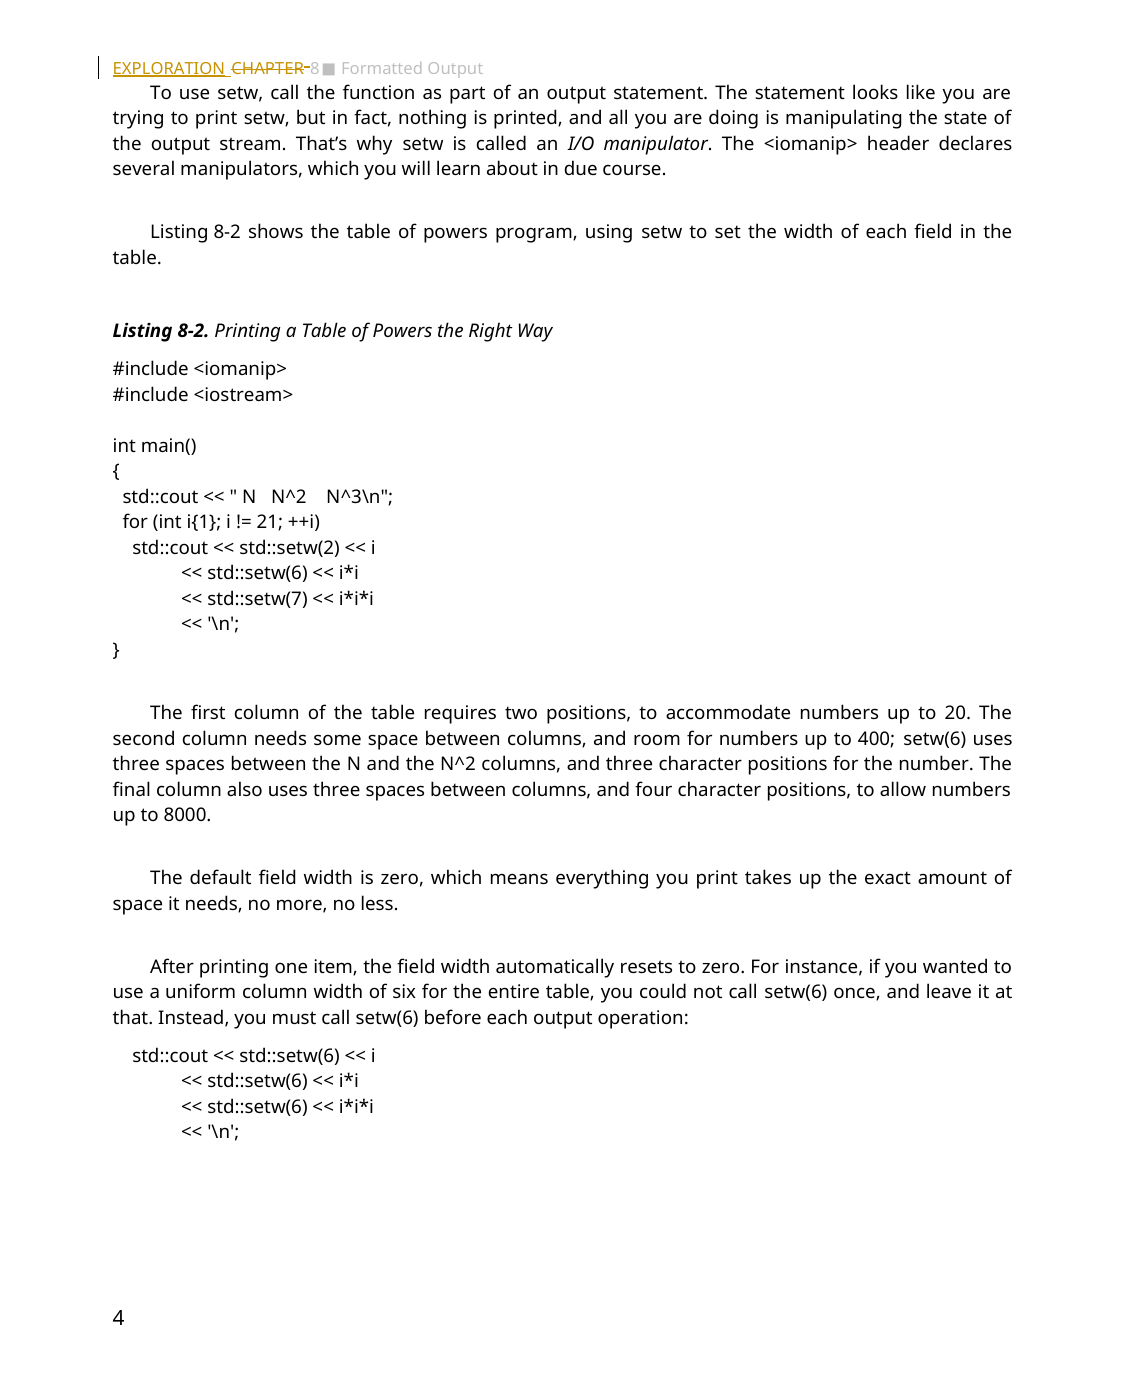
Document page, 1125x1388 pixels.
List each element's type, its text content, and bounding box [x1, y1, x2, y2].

text To use setw, call the function as part of an output statement. The statement looks like you are trying to print setw, but in fact, nothing is printed, and all you are doing is manipulating the state of the output stream. That’s why setw is called an I/O manipulator. The <iomanip> header declares several manipulators, which you will learn about in due course. [112, 79, 1012, 181]
text std::cout << std::setw(6) << i [112, 1042, 1012, 1067]
text The default field width is zero, which means everything you print takes up the exact amount of space it needs, no more, no less. [112, 864, 1012, 915]
text #include <iomanip> [112, 356, 1012, 381]
text << '\n'; [112, 611, 1012, 636]
text std::cout << " N N^2 N^3\n"; [112, 483, 1012, 509]
text << std::setw(6) << i*i*i [112, 1093, 1012, 1118]
text The first column of the table requires two positions, to accommodate numbers up to 20. The second column needs some space between columns, and room for numbers up to 400; setw(6) uses three spaces between the N and the N^2 columns, and three character positions for the number. The final column also uses three spaces between columns, and four character positions, to allow numbers up to 8000. [112, 699, 1012, 827]
text << std::setw(6) << i*i [112, 1067, 1012, 1093]
text std::cout << std::setw(2) << i [112, 534, 1012, 560]
text for (int i{1}; i != 21; ++i) [112, 509, 1012, 534]
text << '\n'; [112, 1118, 1012, 1144]
text int main() [112, 432, 1012, 458]
text #include <iostream> [112, 381, 1012, 407]
text Listing 8‑2 shows the table of powers program, using setw to set the width of each field in the table. [112, 218, 1012, 269]
text << std::setw(7) << i*i*i [112, 585, 1012, 611]
text { [112, 458, 1012, 483]
text << std::setw(6) << i*i [112, 560, 1012, 585]
text Listing 8‑2. Printing a Table of Powers the Right Way [112, 317, 1012, 343]
text } [112, 636, 1012, 662]
text After printing one item, the field width automatically resets to zero. For instance, if you wanted to use a uniform column width of six for the entire table, you could not call setw(6) once, and leave it at that. Instead, you must call setw(6) before each output operation: [112, 953, 1012, 1029]
